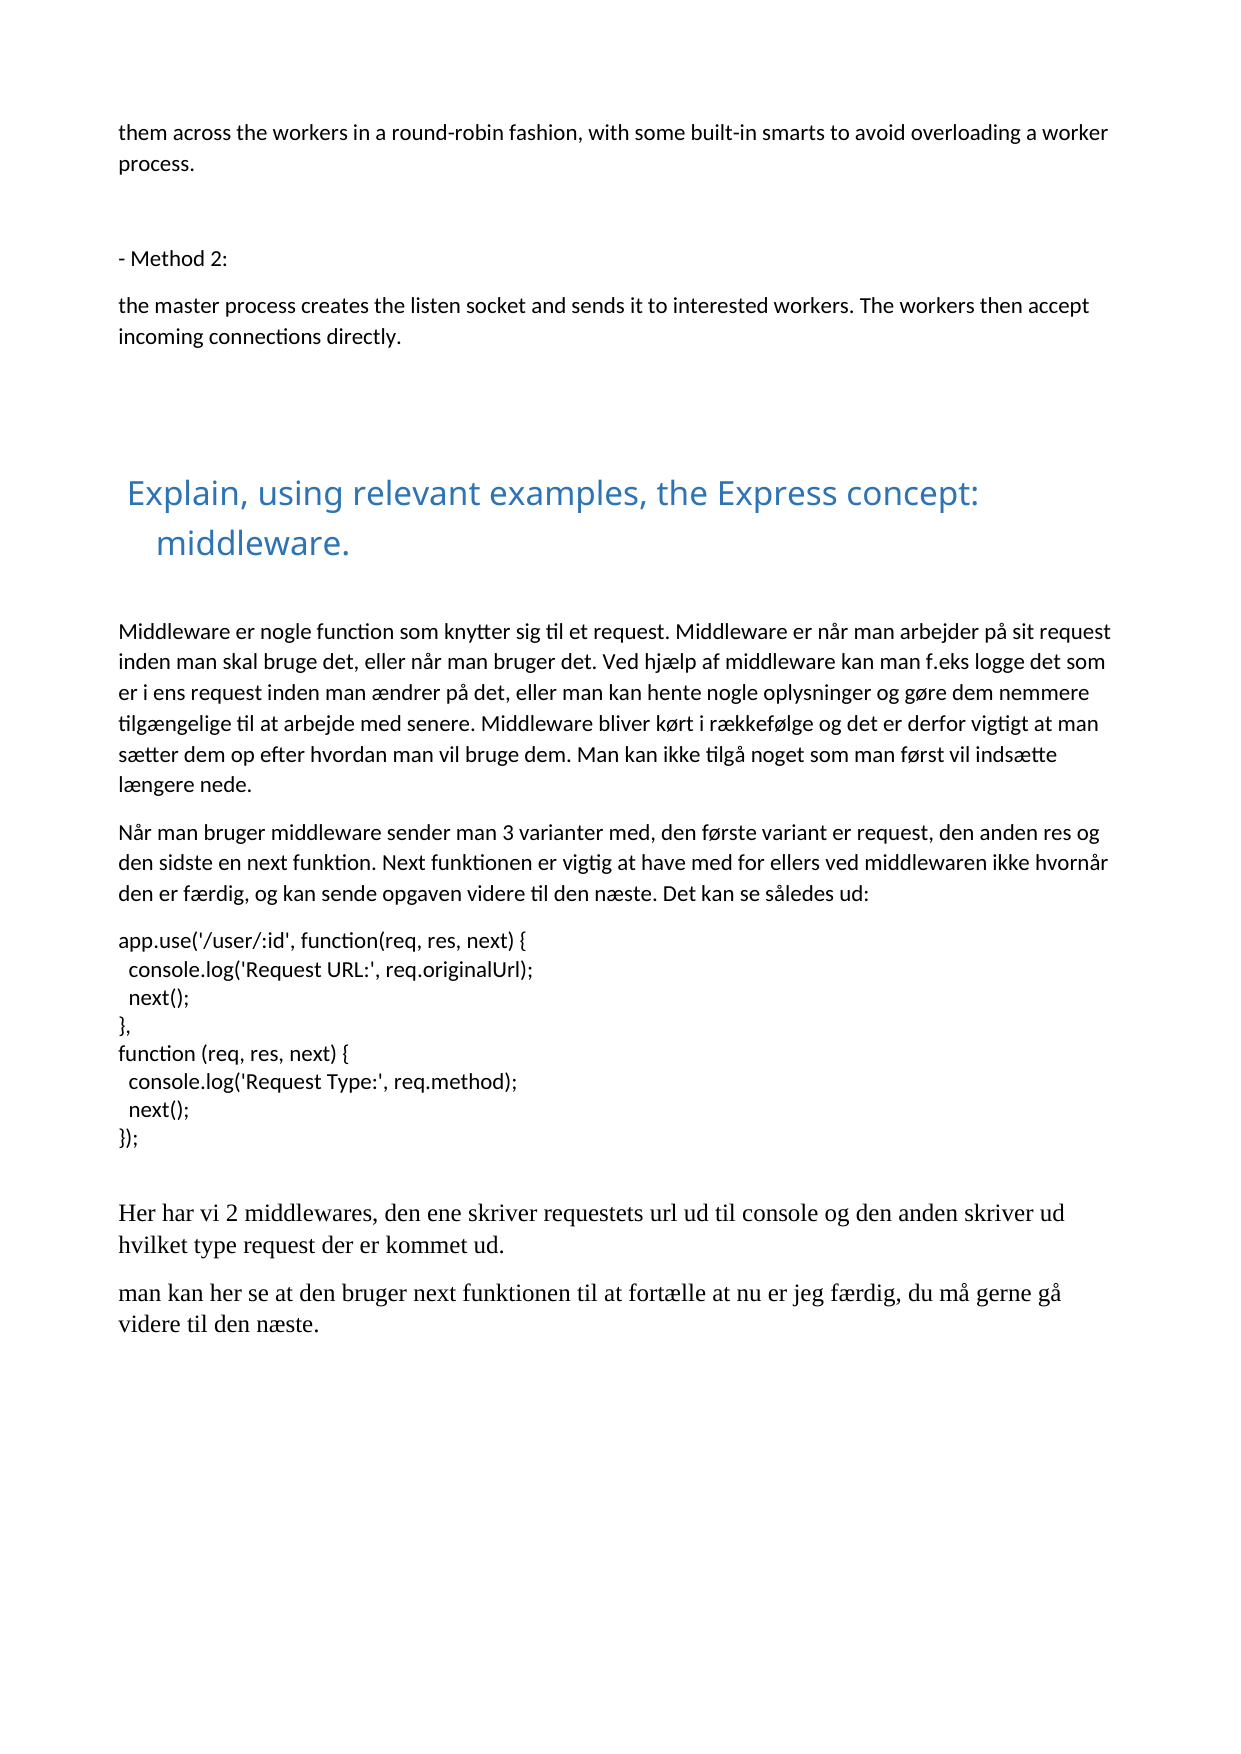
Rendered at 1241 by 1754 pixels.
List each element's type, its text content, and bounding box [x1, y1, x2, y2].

text console.log('Request Type:', req.method); [118, 1067, 1122, 1095]
text }, [118, 1011, 1122, 1039]
text Middleware er nogle function som knytter sig til et request. Middleware er når man arbejder på sit request inden man skal bruge det, eller når man bruger det. Ved hjælp af middleware kan man f.eks logge det som er i ens request inden man ændrer på det, eller man kan hente nogle oplysninger og gøre dem nemmere tilgængelige til at arbejde med senere. Middleware bliver kørt i rækkefølge og det er derfor vigtigt at man sætter dem op efter hvordan man vil bruge dem. Man kan ikke tilgå noget som man først vil indsætte længere nede. [118, 617, 1122, 798]
text app.use('/user/:id', function(req, res, next) { [118, 927, 1122, 955]
text - Method 2: [118, 244, 1122, 272]
text console.log('Request URL:', req.originalUrl); [118, 955, 1122, 983]
text next(); [118, 1095, 1122, 1123]
text function (req, res, next) { [118, 1039, 1122, 1067]
text Explain, using relevant examples, the Express concept: middleware. [118, 469, 1122, 565]
text the master process creates the listen socket and sends it to interested workers. The workers then accept incoming connections directly. [118, 291, 1122, 350]
text Her har vi 2 middlewares, den ene skriver requestets url ud til console og den anden skriver ud hvilket type request der er kommet ud. [118, 1198, 1122, 1258]
text }); [118, 1123, 1122, 1151]
text them across the workers in a round-robin fashion, with some built-in smarts to avoid overloading a worker process. [118, 118, 1122, 177]
text next(); [118, 983, 1122, 1011]
text man kan her se at den bruger next funktionen til at fortælle at nu er jeg færdig, du må gerne gå videre til den næste. [118, 1278, 1122, 1338]
text Når man bruger middleware sender man 3 varianter med, den første variant er request, den anden res og den sidste en next funktion. Next funktionen er vigtig at have med for ellers ved middlewaren ikke hvornår den er færdig, og kan sende opgaven videre til den næste. Det kan se således ud: [118, 818, 1122, 907]
